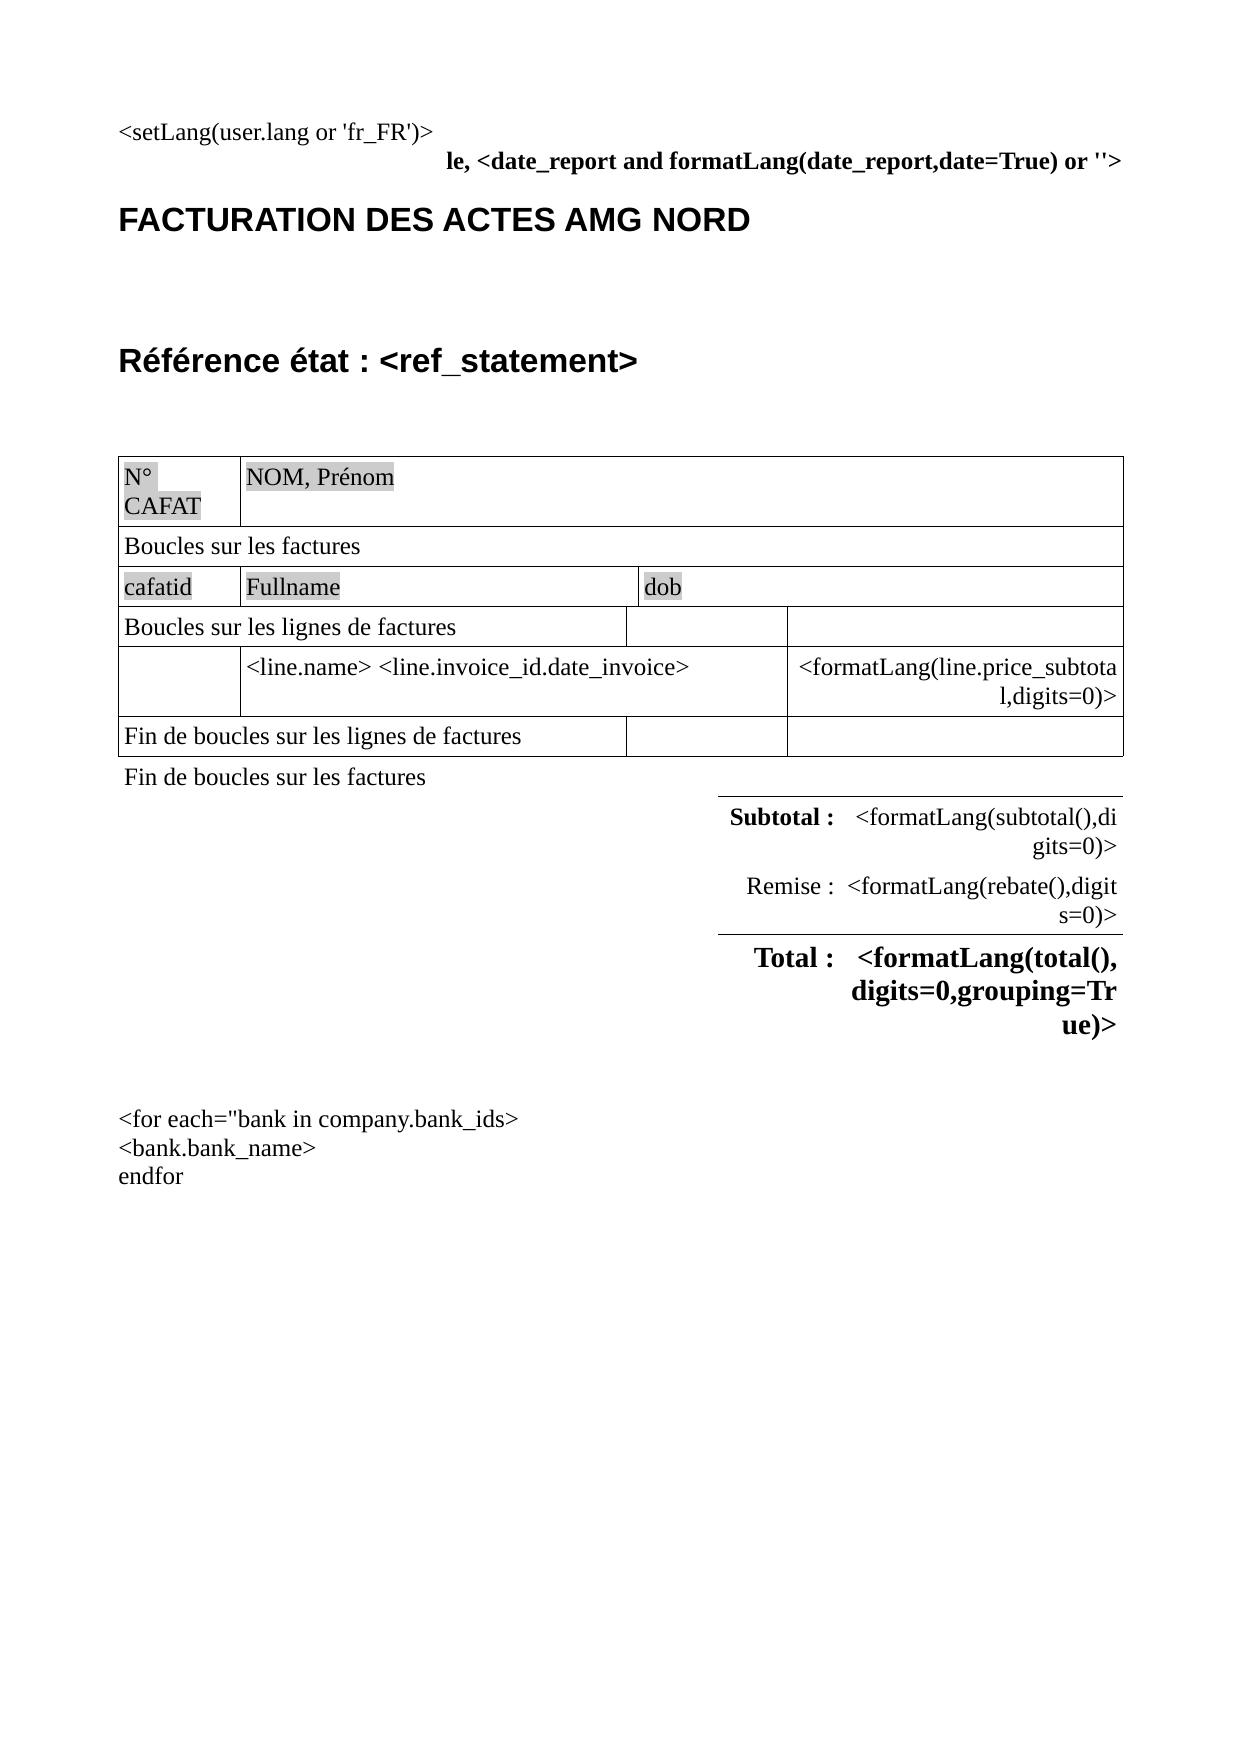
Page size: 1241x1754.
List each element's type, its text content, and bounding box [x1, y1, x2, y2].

table_cell [627, 717, 787, 756]
table_cell Total : [718, 935, 840, 1046]
table_cell [627, 607, 787, 646]
table_cell [118, 796, 718, 865]
table_cell Boucles sur les lignes de factures [119, 607, 626, 646]
table_cell <formatLang(total(),digits=0,grouping=True)> [840, 935, 1123, 1046]
subtitle FACTURATION DES ACTES AMG NORD [118, 199, 1122, 238]
table_cell <line.name> <line.invoice_id.date_invoice> [241, 647, 787, 716]
table_cell Fin de boucles sur les factures [118, 757, 1123, 796]
table_cell dob [639, 567, 1123, 606]
text <setLang(user.lang or 'fr_FR')> [118, 117, 1122, 146]
text <bank.bank_name> [118, 1133, 1122, 1161]
table_header N° CAFAT [119, 457, 240, 526]
text le, <date_report and formatLang(date_report,date=True) or ''> [118, 146, 1122, 175]
table_cell [118, 934, 718, 1046]
table_cell [788, 717, 1123, 756]
table_cell Boucles sur les factures [119, 527, 1123, 566]
table_cell [119, 647, 240, 716]
text endfor [118, 1161, 1122, 1190]
table_cell <formatLang(subtotal(),digits=0)> [840, 797, 1123, 865]
text <for each="bank in company.bank_ids> [118, 1104, 1122, 1133]
table_cell [118, 865, 718, 934]
table_cell Fullname [241, 567, 638, 606]
subtitle Référence état : <ref_statement> [118, 340, 1122, 379]
table_cell <formatLang(rebate(),digits=0)> [840, 865, 1123, 934]
table_cell <formatLang(line.price_subtotal,digits=0)> [788, 647, 1123, 716]
table_cell [788, 607, 1123, 646]
table_cell Fin de boucles sur les lignes de factures [119, 717, 626, 756]
table_cell cafatid [119, 567, 240, 606]
table_cell Remise : [718, 865, 840, 934]
table_header NOM, Prénom [241, 457, 1123, 526]
table_cell Subtotal : [718, 797, 840, 865]
